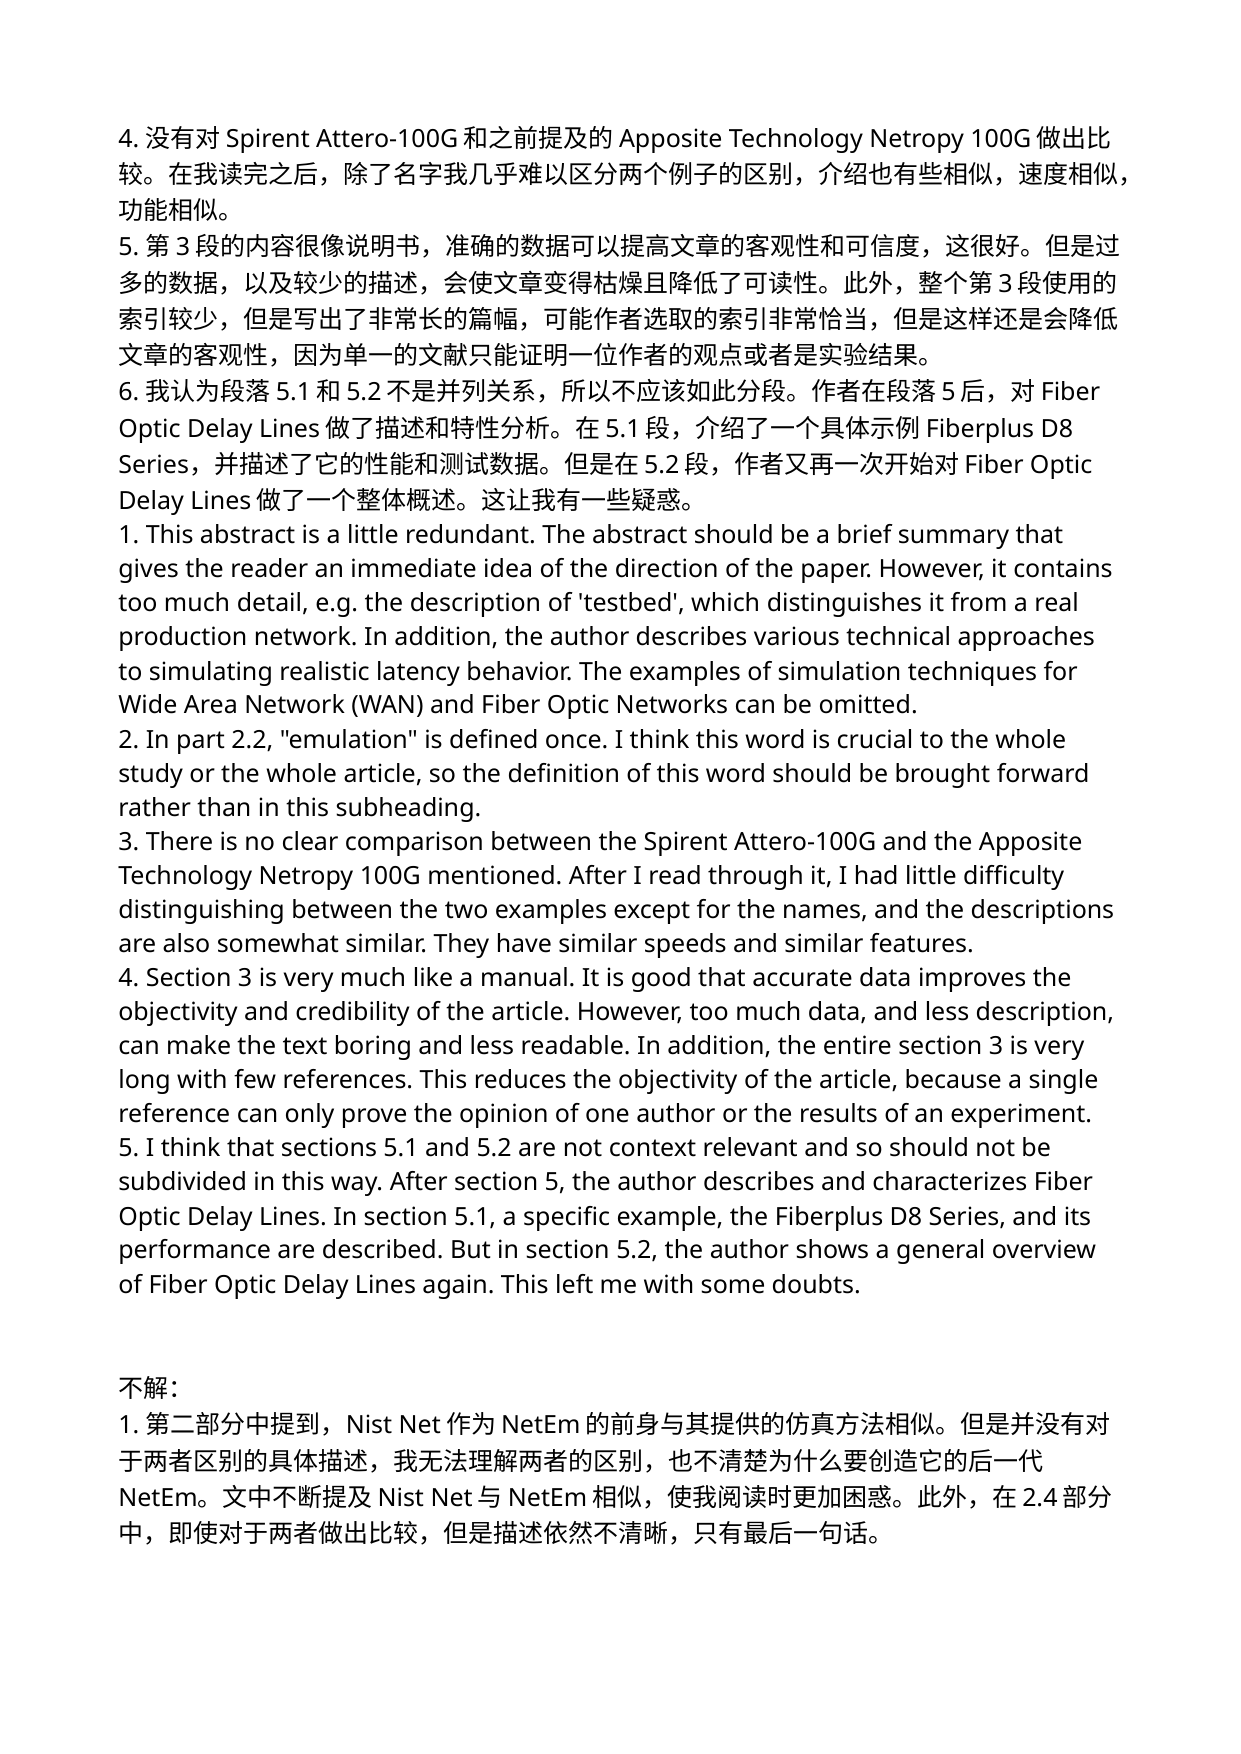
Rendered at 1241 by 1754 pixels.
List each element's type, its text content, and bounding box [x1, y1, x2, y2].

text 5. 第3段的内容很像说明书，准确的数据可以提高文章的客观性和可信度，这很好。但是过多的数据，以及较少的描述，会使文章变得枯燥且降低了可读性。此外，整个第3段使用的索引较少，但是写出了非常长的篇幅，可能作者选取的索引非常恰当，但是这样还是会降低文章的客观性，因为单一的文献只能证明一位作者的观点或者是实验结果。 [118, 227, 1122, 372]
text 5. I think that sections 5.1 and 5.2 are not context relevant and so should not be subdivided in this way. After section 5, the author describes and characterizes Fiber Optic Delay Lines. In section 5.1, a specific example, the Fiberplus D8 Series, and its performance are described. But in section 5.2, the author shows a general overview of Fiber Optic Delay Lines again. This left me with some doubts. [118, 1130, 1122, 1300]
text 4. Section 3 is very much like a manual. It is good that accurate data improves the objectivity and credibility of the article. However, too much data, and less description, can make the text boring and less readable. In addition, the entire section 3 is very long with few references. This reduces the objectivity of the article, because a single reference can only prove the opinion of one author or the results of an experiment. [118, 960, 1122, 1130]
text 4. 没有对Spirent Attero-100G和之前提及的 Apposite Technology Netropy 100G做出比较。在我读完之后，除了名字我几乎难以区分两个例子的区别，介绍也有些相似，速度相似，功能相似。 [118, 118, 1122, 227]
text 6. 我认为段落5.1和5.2不是并列关系，所以不应该如此分段。作者在段落5后，对Fiber Optic Delay Lines做了描述和特性分析。在5.1段，介绍了一个具体示例Fiberplus D8 Series，并描述了它的性能和测试数据。但是在5.2段，作者又再一次开始对Fiber Optic Delay Lines做了一个整体概述。这让我有一些疑惑。 [118, 372, 1122, 517]
text 不解： [118, 1368, 1122, 1405]
text 2. In part 2.2, "emulation" is defined once. I think this word is crucial to the whole study or the whole article, so the definition of this word should be brought forward rather than in this subheading. [118, 721, 1122, 823]
text 1. This abstract is a little redundant. The abstract should be a brief summary that gives the reader an immediate idea of the direction of the paper. However, it contains too much detail, e.g. the description of 'testbed', which distinguishes it from a real production network. In addition, the author describes various technical approaches to simulating realistic latency behavior. The examples of simulation techniques for Wide Area Network (WAN) and Fiber Optic Networks can be omitted. [118, 517, 1122, 721]
text 3. There is no clear comparison between the Spirent Attero-100G and the Apposite Technology Netropy 100G mentioned. After I read through it, I had little difficulty distinguishing between the two examples except for the names, and the descriptions are also somewhat similar. They have similar speeds and similar features. [118, 823, 1122, 960]
text 1. 第二部分中提到，Nist Net作为NetEm的前身与其提供的仿真方法相似。但是并没有对于两者区别的具体描述，我无法理解两者的区别，也不清楚为什么要创造它的后一代NetEm。文中不断提及Nist Net与NetEm相似，使我阅读时更加困惑。此外，在2.4部分中，即使对于两者做出比较，但是描述依然不清晰，只有最后一句话。 [118, 1405, 1122, 1550]
